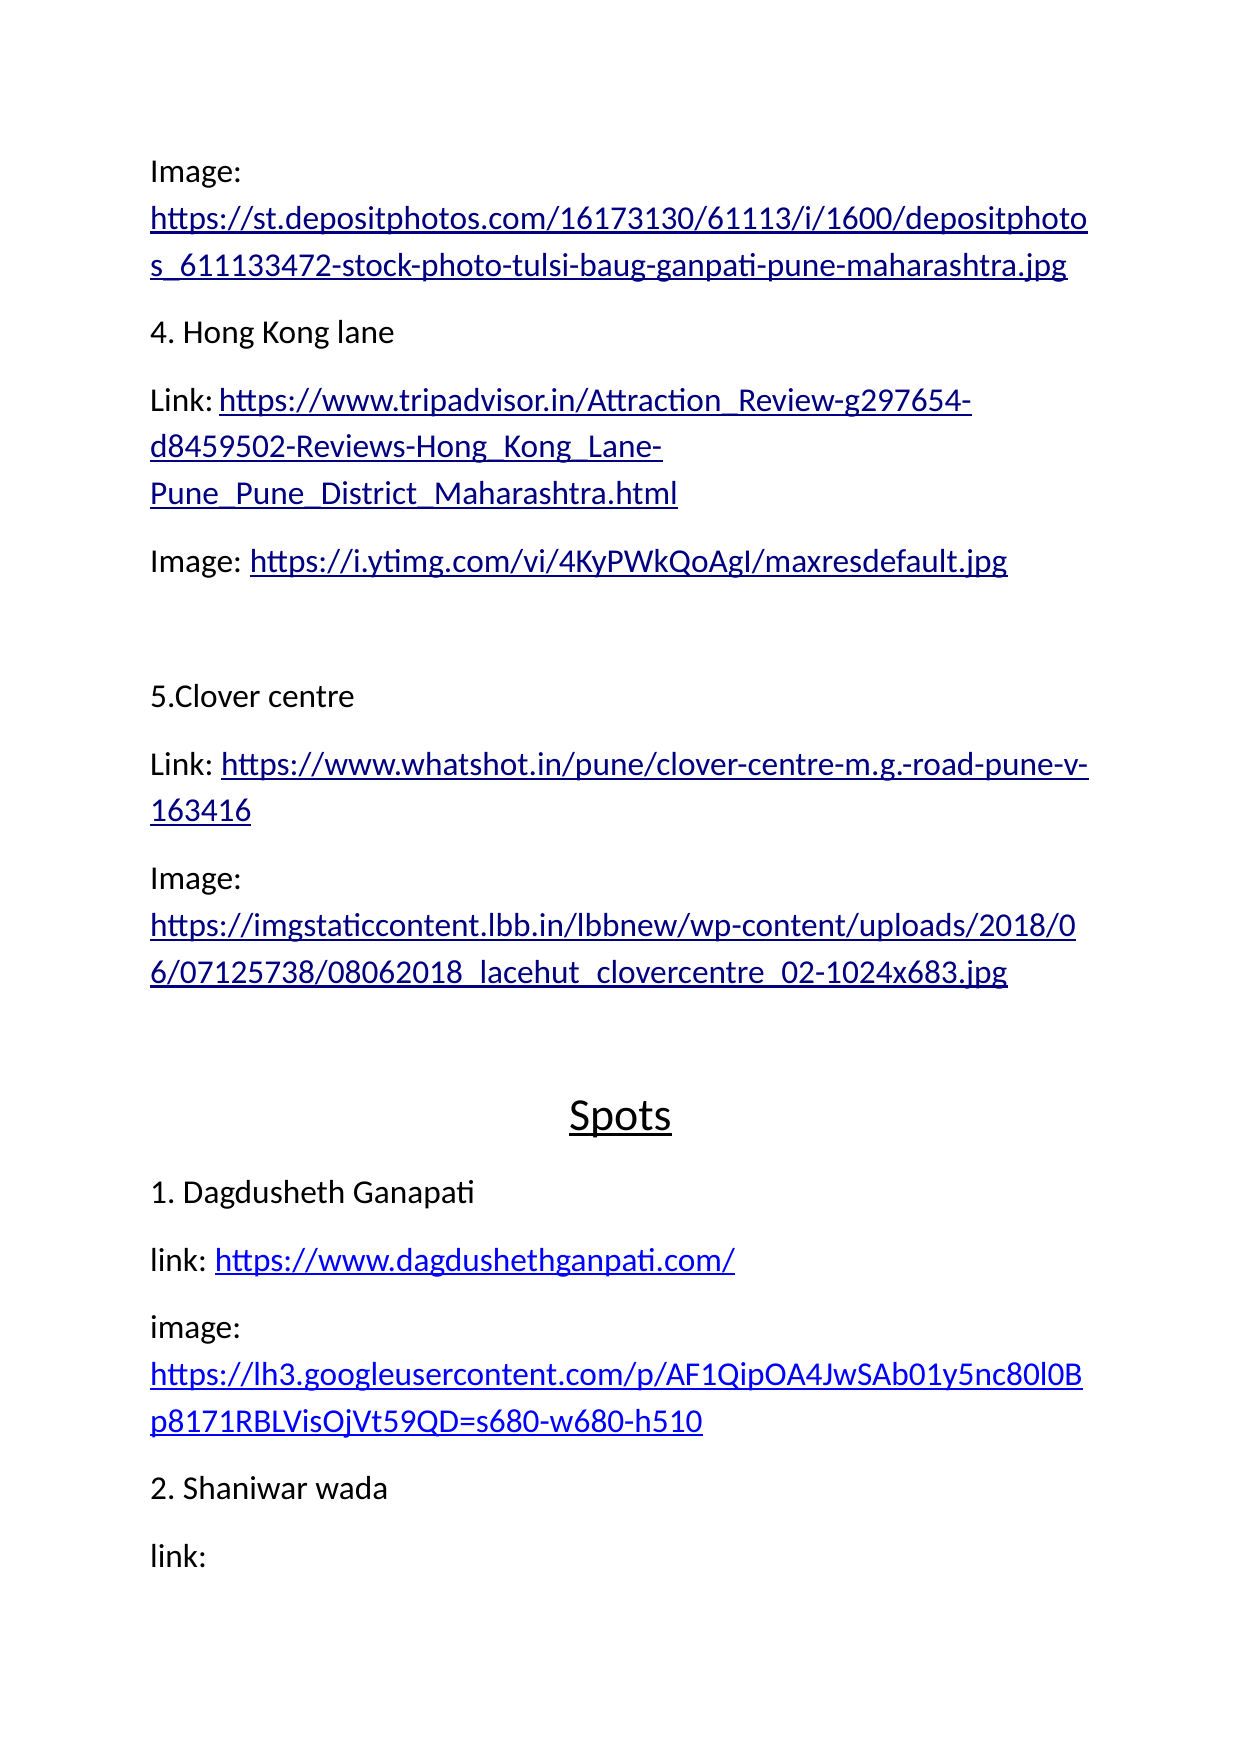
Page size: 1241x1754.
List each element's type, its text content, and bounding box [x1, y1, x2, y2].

text Link: https://www.tripadvisor.in/Attraction_Review-g297654-d8459502-Reviews-Hong_Kong_Lane-Pune_Pune_District_Maharashtra.html [150, 379, 1090, 513]
text 5.Clover centre [150, 675, 1090, 716]
text Image: https://i.ytimg.com/vi/4KyPWkQoAgI/maxresdefault.jpg [150, 540, 1090, 581]
text 1. Dagdusheth Ganapati [150, 1171, 1090, 1212]
text 2. Shaniwar wada [150, 1467, 1090, 1508]
text image: https://lh3.googleusercontent.com/p/AF1QipOA4JwSAb01y5nc80l0Bp8171RBLVisOjVt59QD=s680-w680-h510 [150, 1306, 1090, 1440]
text Image: https://st.depositphotos.com/16173130/61113/i/1600/depositphotos_611133472-stock-photo-tulsi-baug-ganpati-pune-maharashtra.jpg [150, 150, 1090, 284]
text Spots [150, 1086, 1090, 1142]
text link: [150, 1535, 1090, 1576]
text Link: https://www.whatshot.in/pune/clover-centre-m.g.-road-pune-v-163416 [150, 743, 1090, 830]
text link: https://www.dagdushethganpati.com/ [150, 1238, 1090, 1279]
text Image: https://imgstaticcontent.lbb.in/lbbnew/wp-content/uploads/2018/06/07125738/08062018_lacehut_clovercentre_02-1024x683.jpg [150, 857, 1090, 991]
text 4. Hong Kong lane [150, 311, 1090, 352]
